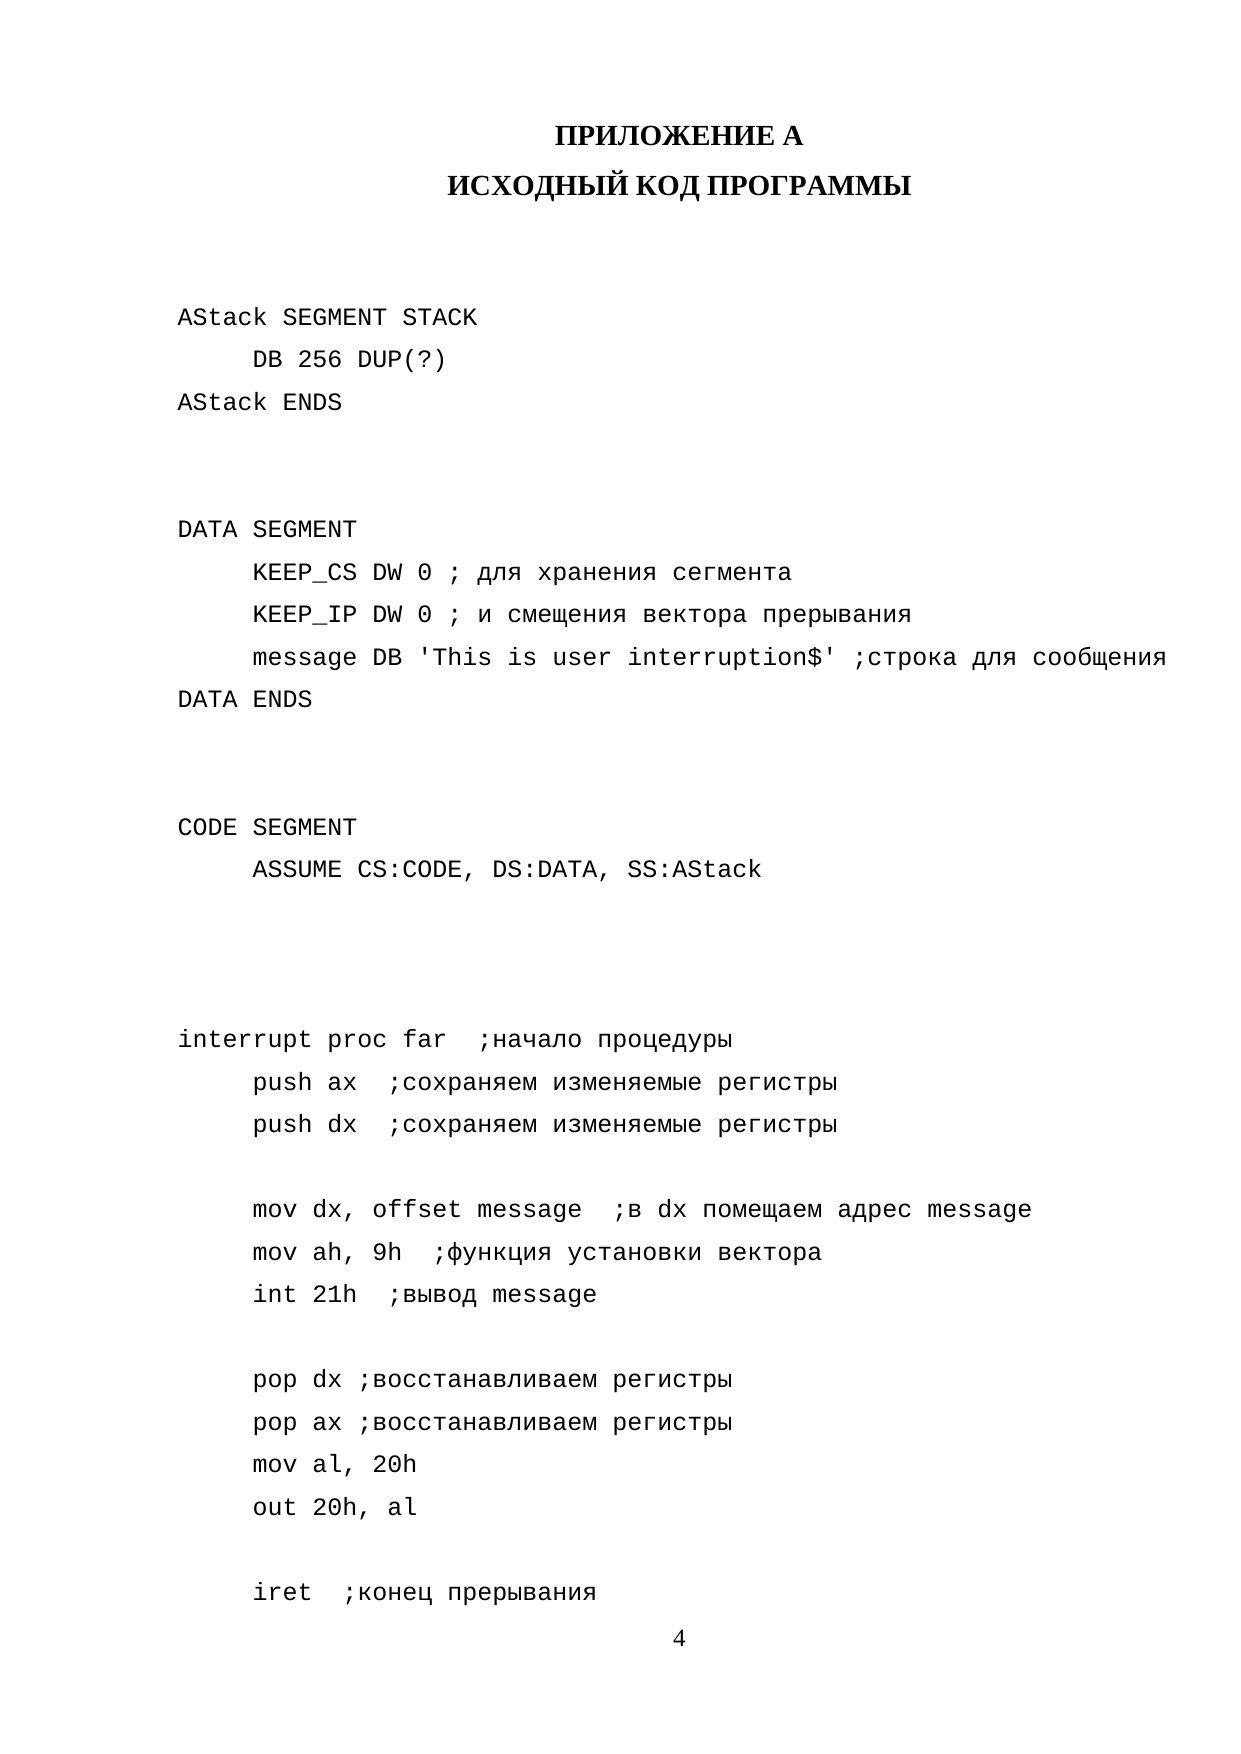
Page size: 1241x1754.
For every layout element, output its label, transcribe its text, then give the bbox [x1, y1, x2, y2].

text int 21h ;вывод message [177, 1282, 1181, 1310]
text ИСХОДНЫЙ КОД ПРОГРАММЫ [177, 168, 1181, 202]
text DATA ENDS [177, 687, 1181, 715]
text KEEP_CS DW 0 ; для хранения сегмента [177, 559, 1181, 588]
text mov ah, 9h ;функция установки вектора [177, 1239, 1181, 1268]
text mov dx, offset message ;в dx помещаем адрес message [177, 1197, 1181, 1225]
text AStack SEGMENT STACK [177, 304, 1181, 333]
text interrupt proc far ;начало процедуры [177, 1027, 1181, 1055]
text ASSUME CS:CODE, DS:DATA, SS:AStack [177, 857, 1181, 885]
text CODE SEGMENT [177, 814, 1181, 843]
text ПРИЛОЖЕНИЕ А [177, 118, 1181, 152]
text message DB 'This is user interruption$' ;строка для сообщения [177, 644, 1181, 673]
text mov al, 20h [177, 1452, 1181, 1480]
text DB 256 DUP(?) [177, 347, 1181, 375]
text iret ;конец прерывания [177, 1579, 1181, 1608]
text out 20h, al [177, 1494, 1181, 1523]
text pop dx ;восстанавливаем регистры [177, 1367, 1181, 1395]
text DATA SEGMENT [177, 517, 1181, 545]
text KEEP_IP DW 0 ; и смещения вектора прерывания [177, 602, 1181, 630]
text push ax ;сохраняем изменяемые регистры [177, 1069, 1181, 1098]
text push dx ;сохраняем изменяемые регистры [177, 1112, 1181, 1140]
text pop ax ;восстанавливаем регистры [177, 1409, 1181, 1438]
text AStack ENDS [177, 389, 1181, 418]
